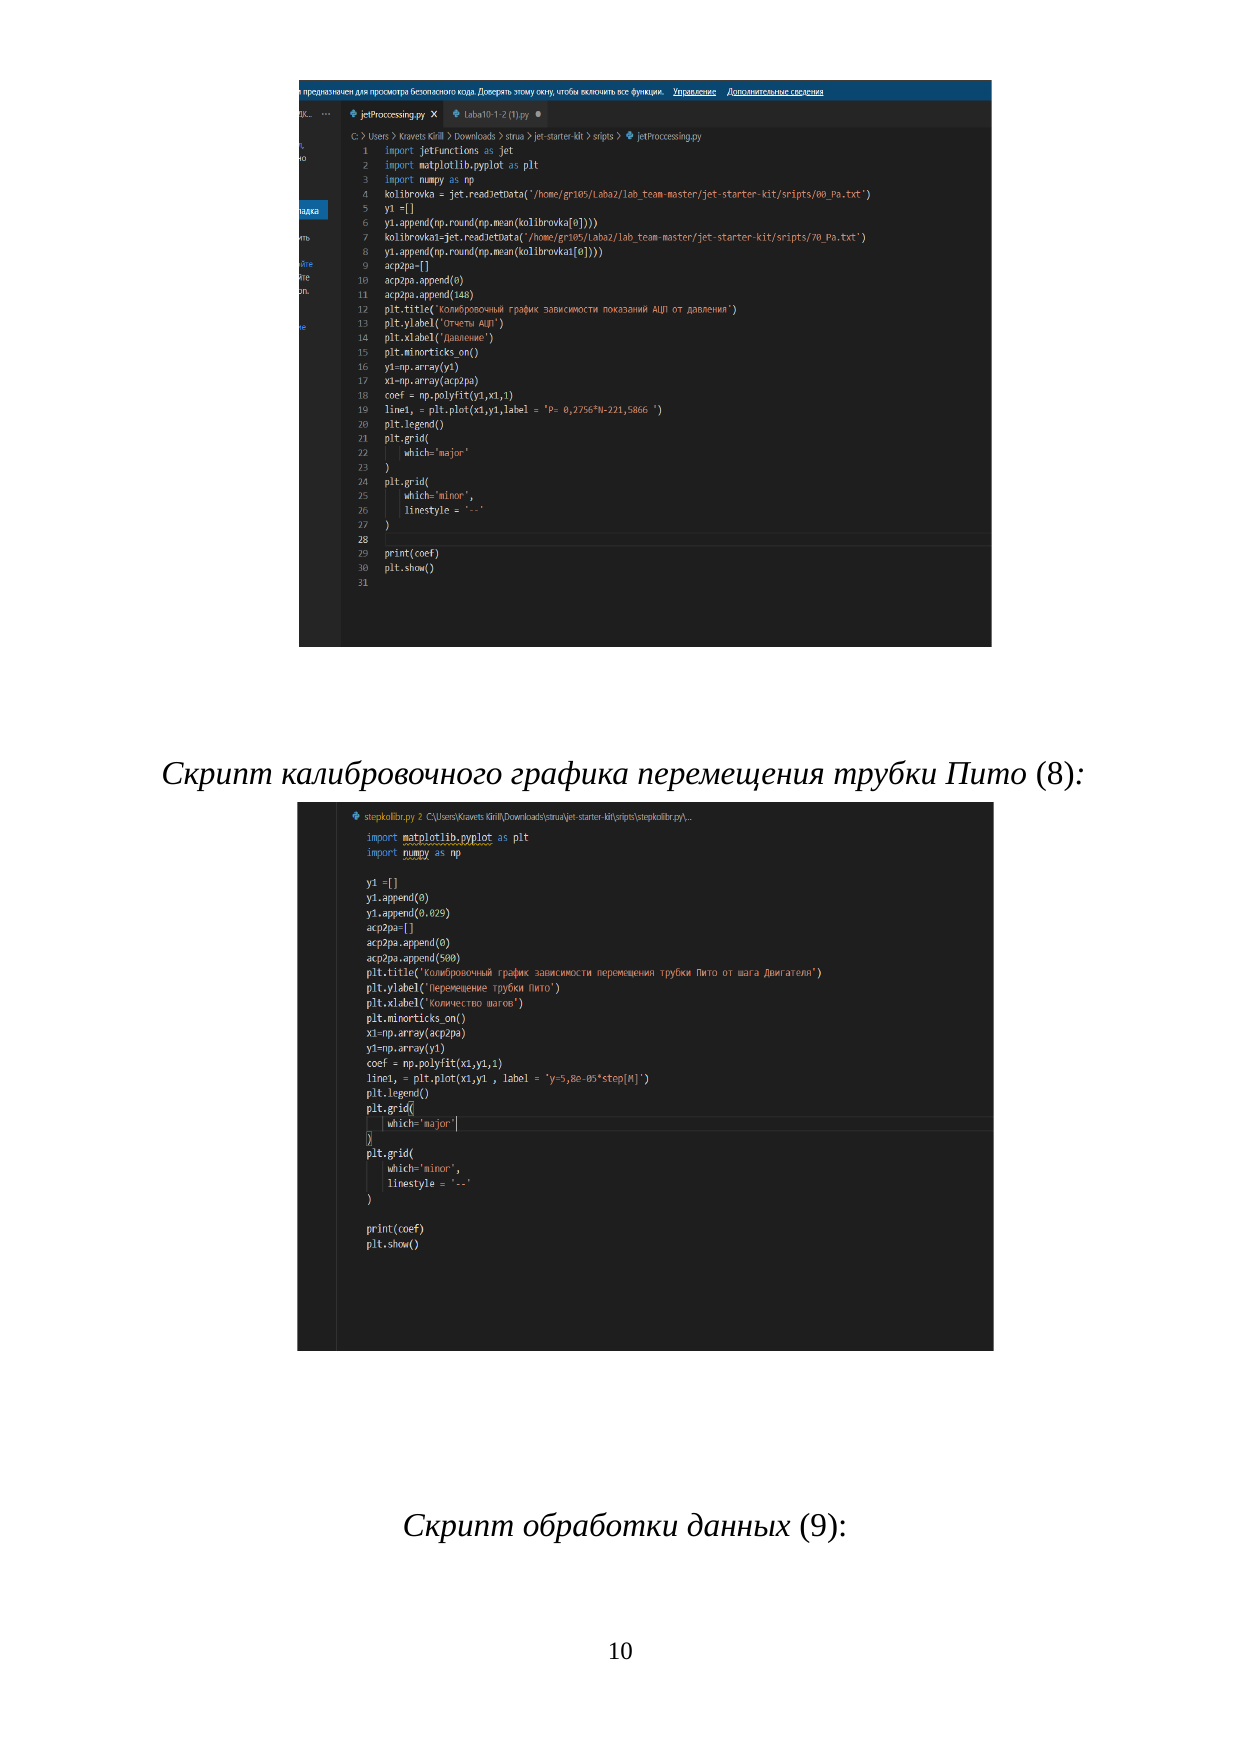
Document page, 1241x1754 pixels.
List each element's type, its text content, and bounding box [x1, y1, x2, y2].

table_cell [123, 75, 1127, 652]
table_cell [123, 797, 1127, 1356]
table_header Скрипт калибровочного графика перемещения трубки Пито (8): [123, 748, 1127, 797]
table_header Скрипт обработки данных (9): [123, 1499, 1127, 1549]
